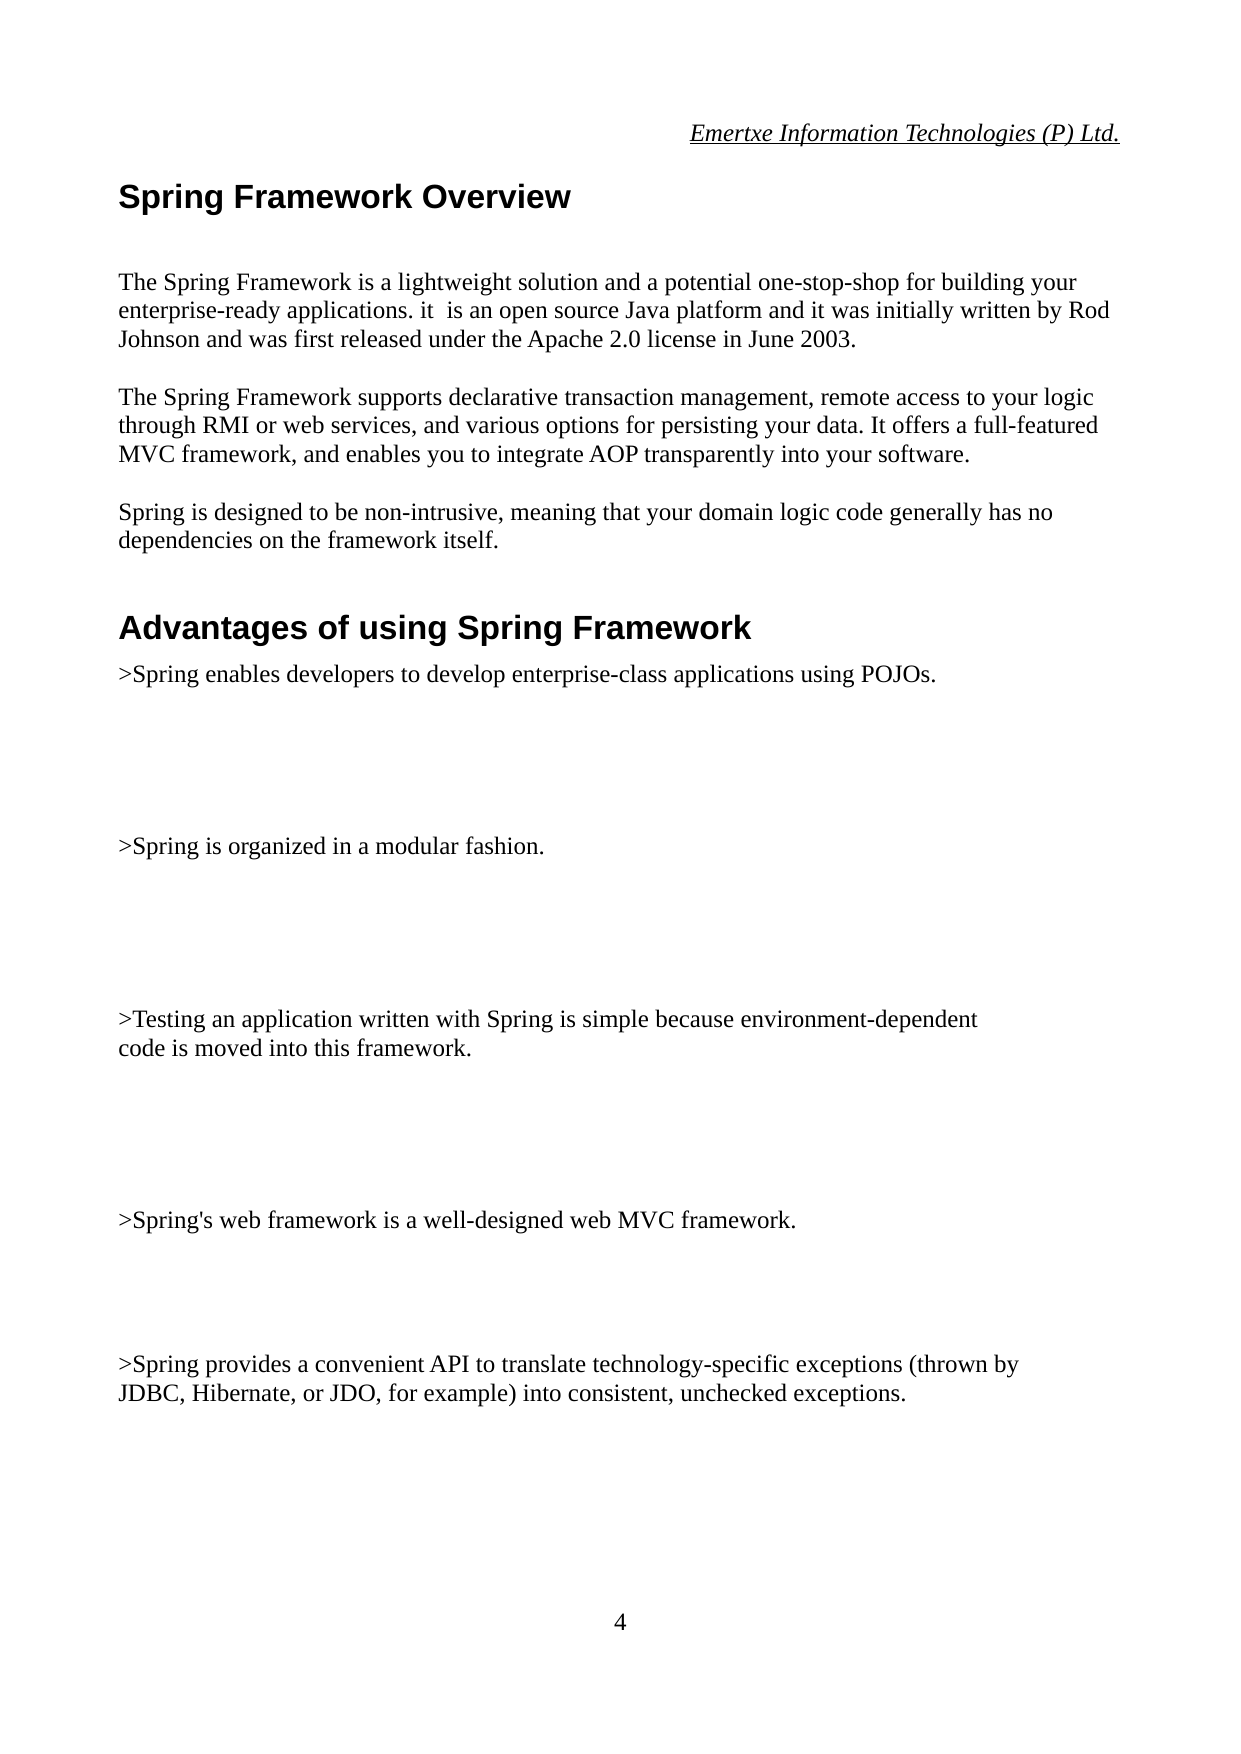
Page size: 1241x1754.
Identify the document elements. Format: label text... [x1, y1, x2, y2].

text >Spring enables developers to develop enterprise-class applications using POJOs. [118, 659, 1122, 688]
text JDBC, Hibernate, or JDO, for example) into consistent, unchecked exceptions. [118, 1378, 1122, 1406]
text >Spring's web framework is a well-designed web MVC framework. [118, 1205, 1122, 1234]
subtitle Advantages of using Spring Framework [118, 608, 1122, 646]
text >Testing an application written with Spring is simple because environment-dependent [118, 1004, 1122, 1033]
text >Spring provides a convenient API to translate technology-specific exceptions (thrown by [118, 1349, 1122, 1378]
text >Spring is organized in a modular fashion. [118, 831, 1122, 860]
text The Spring Framework is a lightweight solution and a potential one-stop-shop for building your enterprise-ready applications. it is an open source Java platform and it was initially written by Rod Johnson and was first released under the Apache 2.0 license in June 2003. [118, 267, 1122, 353]
subtitle Spring Framework Overview [118, 177, 1122, 216]
text Spring is designed to be non-intrusive, meaning that your domain logic code generally has no dependencies on the framework itself. [118, 497, 1122, 554]
text The Spring Framework supports declarative transaction management, remote access to your logic through RMI or web services, and various options for persisting your data. It offers a full-featured MVC framework, and enables you to integrate AOP transparently into your software. [118, 382, 1122, 468]
text code is moved into this framework. [118, 1033, 1122, 1061]
